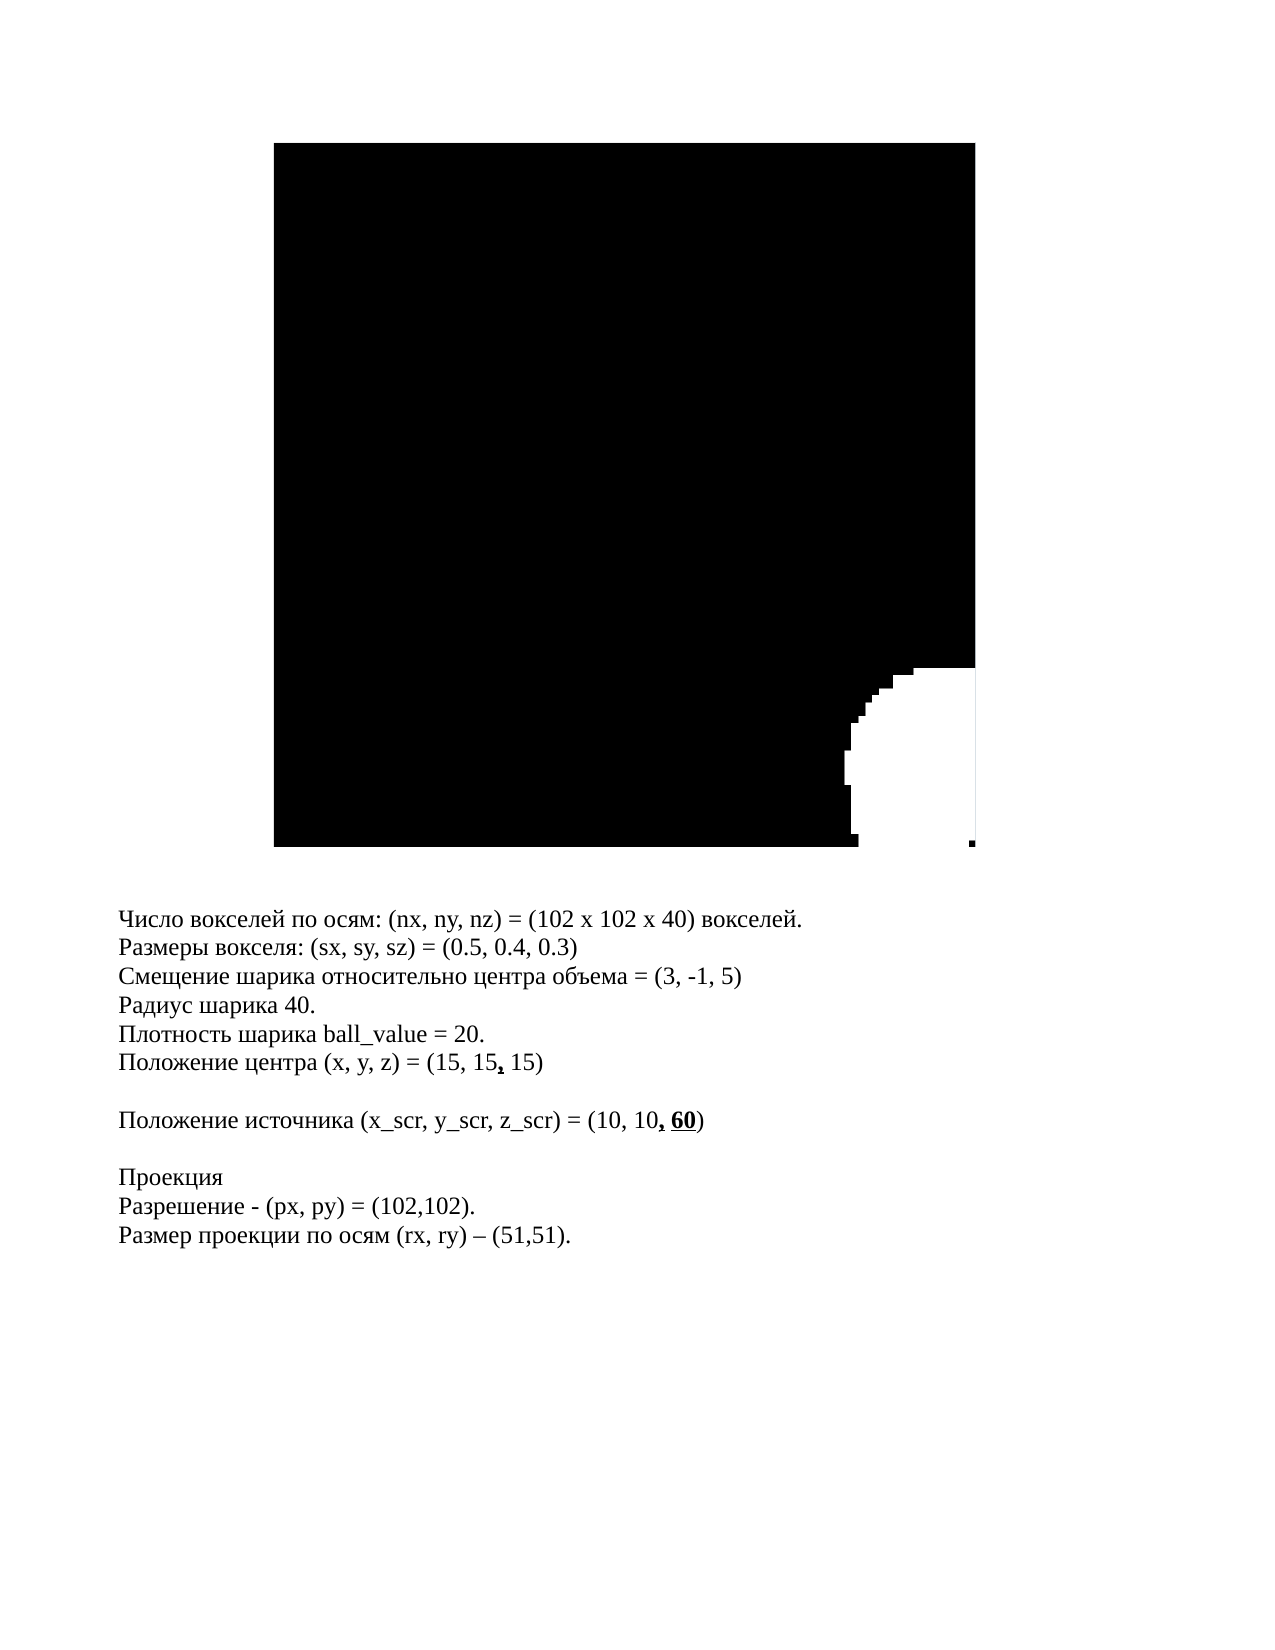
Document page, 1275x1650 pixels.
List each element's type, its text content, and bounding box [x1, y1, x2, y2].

text Плотность шарика ball_value = 20. [118, 1019, 1157, 1047]
text Размеры вокселя: (sx, sy, sz) = (0.5, 0.4, 0.3) [118, 932, 1157, 961]
text Число вокселей по осям: (nx, ny, nz) = (102 x 102 x 40) вокселей. [118, 904, 1157, 932]
text Смещение шарика относительно центра объема = (3, -1, 5) [118, 961, 1157, 990]
text Положение источника (x_scr, y_scr, z_scr) = (10, 10, 60) [118, 1105, 1157, 1134]
text Проекция [118, 1162, 1157, 1191]
text Размер проекции по осям (rx, ry) – (51,51). [118, 1220, 1157, 1249]
picture [273, 142, 976, 847]
text Положение центра (x, y, z) = (15, 15, 15) [118, 1047, 1157, 1076]
text Радиус шарика 40. [118, 990, 1157, 1019]
text Разрешение - (px, py) = (102,102). [118, 1191, 1157, 1220]
